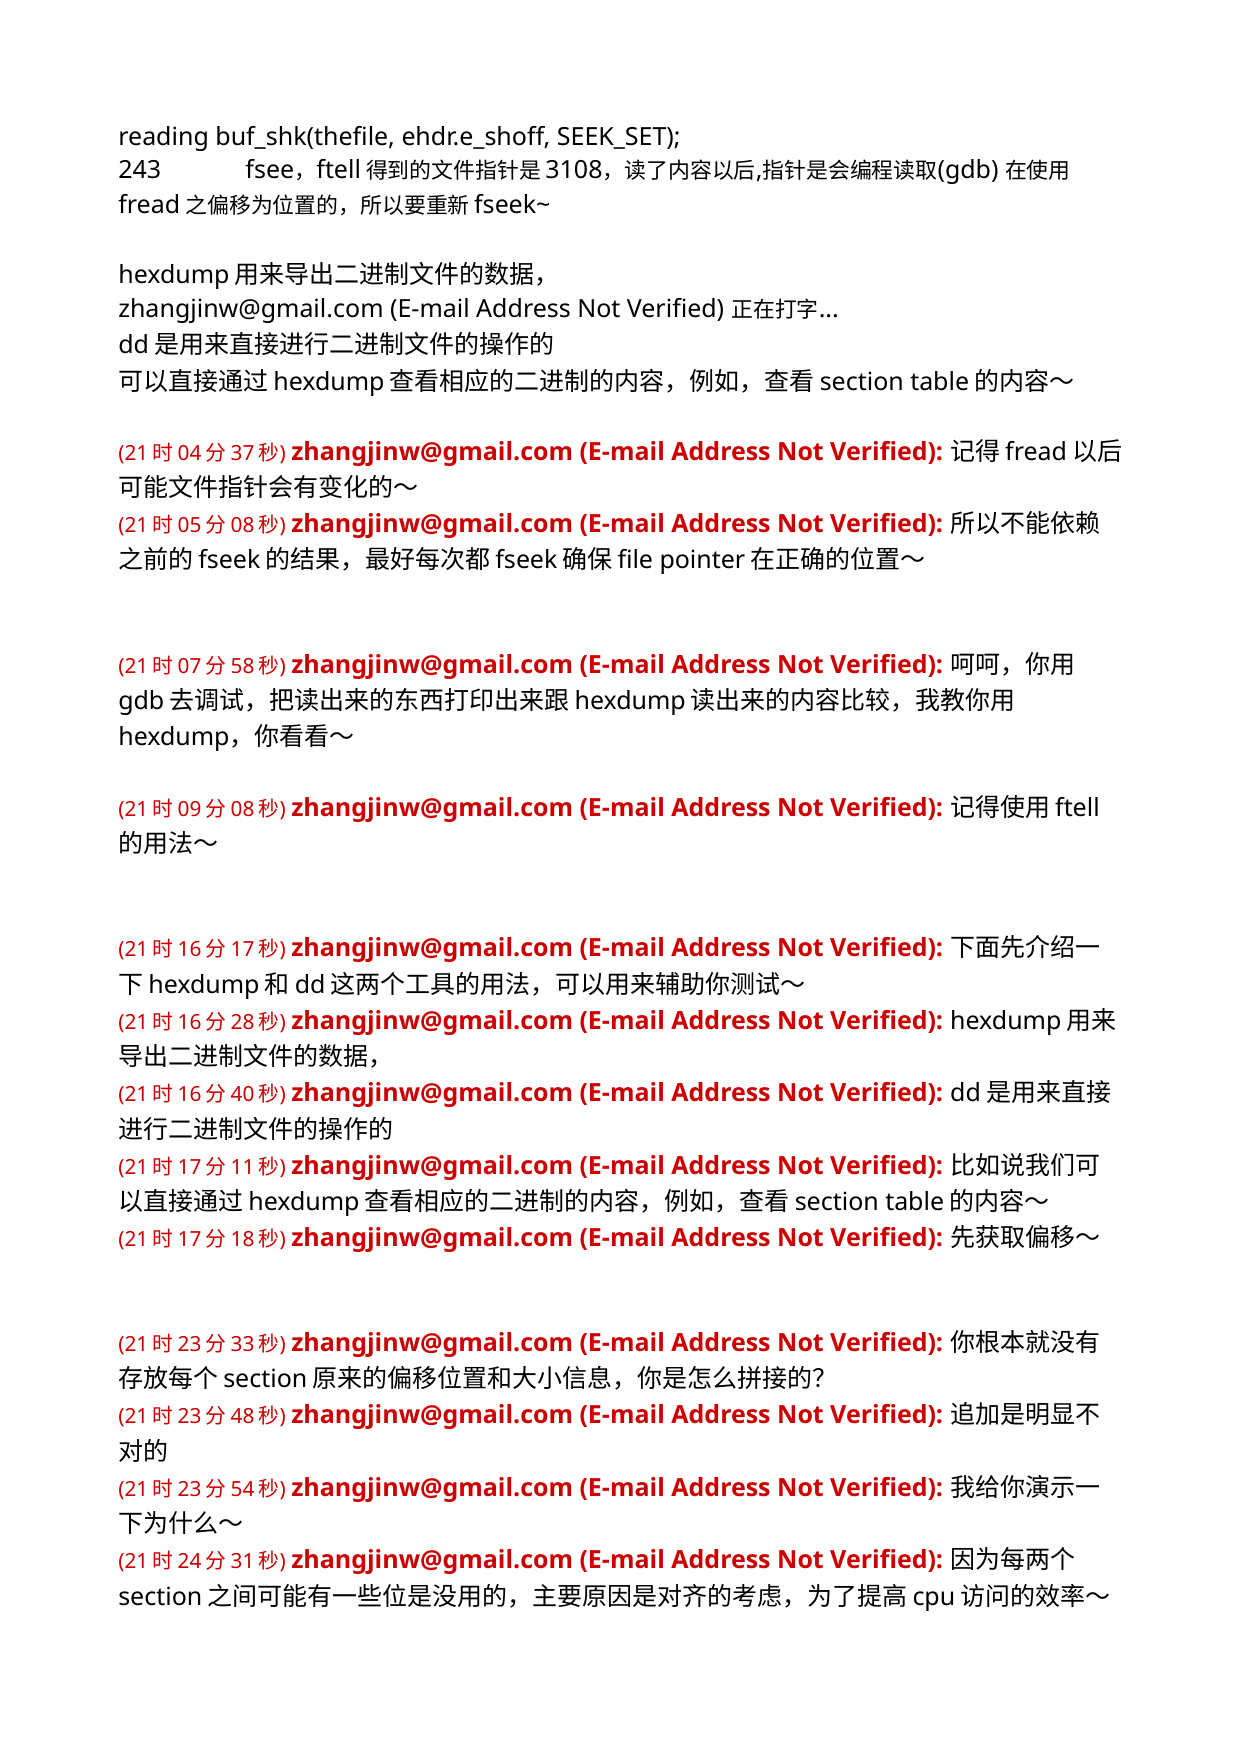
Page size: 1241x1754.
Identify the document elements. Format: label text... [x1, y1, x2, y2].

text hexdump用来导出二进制文件的数据， zhangjinw@gmail.com (E-mail Address Not Verified) 正在打字... [118, 254, 1122, 325]
text (21时04分37秒) zhangjinw@gmail.com (E-mail Address Not Verified): 记得fread以后可能文件指针会有变化的～ (21时05分08秒) zhangjinw@gmail.com (E-mail Address Not Verified): 所以不能依赖之前的fseek的结果，最好每次都fseek确保file pointer在正确的位置～ (21时07分58秒) zhangjinw@gmail.com (E-mail Address Not Verified): 呵呵，你用gdb去调试，把读出来的东西打印出来跟hexdump读出来的内容比较，我教你用hexdump，你看看～ (21时09分08秒) zhangjinw@gmail.com (E-mail Address Not Verified): 记得使用ftell的用法～ (21时16分17秒) zhangjinw@gmail.com (E-mail Address Not Verified): 下面先介绍一下hexdump和dd这两个工具的用法，可以用来辅助你测试～ (21时16分28秒) zhangjinw@gmail.com (E-mail Address Not Verified): hexdump用来导出二进制文件的数据， (21时16分40秒) zhangjinw@gmail.com (E-mail Address Not Verified): dd是用来直接进行二进制文件的操作的 (21时17分11秒) zhangjinw@gmail.com (E-mail Address Not Verified): 比如说我们可以直接通过hexdump查看相应的二进制的内容，例如，查看section table的内容～ (21时17分18秒) zhangjinw@gmail.com (E-mail Address Not Verified): 先获取偏移～ (21时23分33秒) zhangjinw@gmail.com (E-mail Address Not Verified): 你根本就没有存放每个section原来的偏移位置和大小信息，你是怎么拼接的？ (21时23分48秒) zhangjinw@gmail.com (E-mail Address Not Verified): 追加是明显不对的 (21时23分54秒) zhangjinw@gmail.com (E-mail Address Not Verified): 我给你演示一下为什么～ (21时24分31秒) zhangjinw@gmail.com (E-mail Address Not Verified): 因为每两个section之间可能有一些位是没用的，主要原因是对齐的考虑，为了提高cpu访问的效率～ [118, 397, 1122, 1612]
text dd是用来直接进行二进制文件的操作的 [118, 325, 1122, 361]
text 243 fsee，ftell得到的文件指针是3108，读了内容以后,指针是会编程读取(gdb) 在使用fread之偏移为位置的，所以要重新fseek~ [118, 152, 1122, 220]
text reading buf_shk(thefile, ehdr.e_shoff, SEEK_SET); [118, 118, 1122, 152]
text 可以直接通过hexdump查看相应的二进制的内容，例如，查看section table的内容～ [118, 361, 1122, 397]
